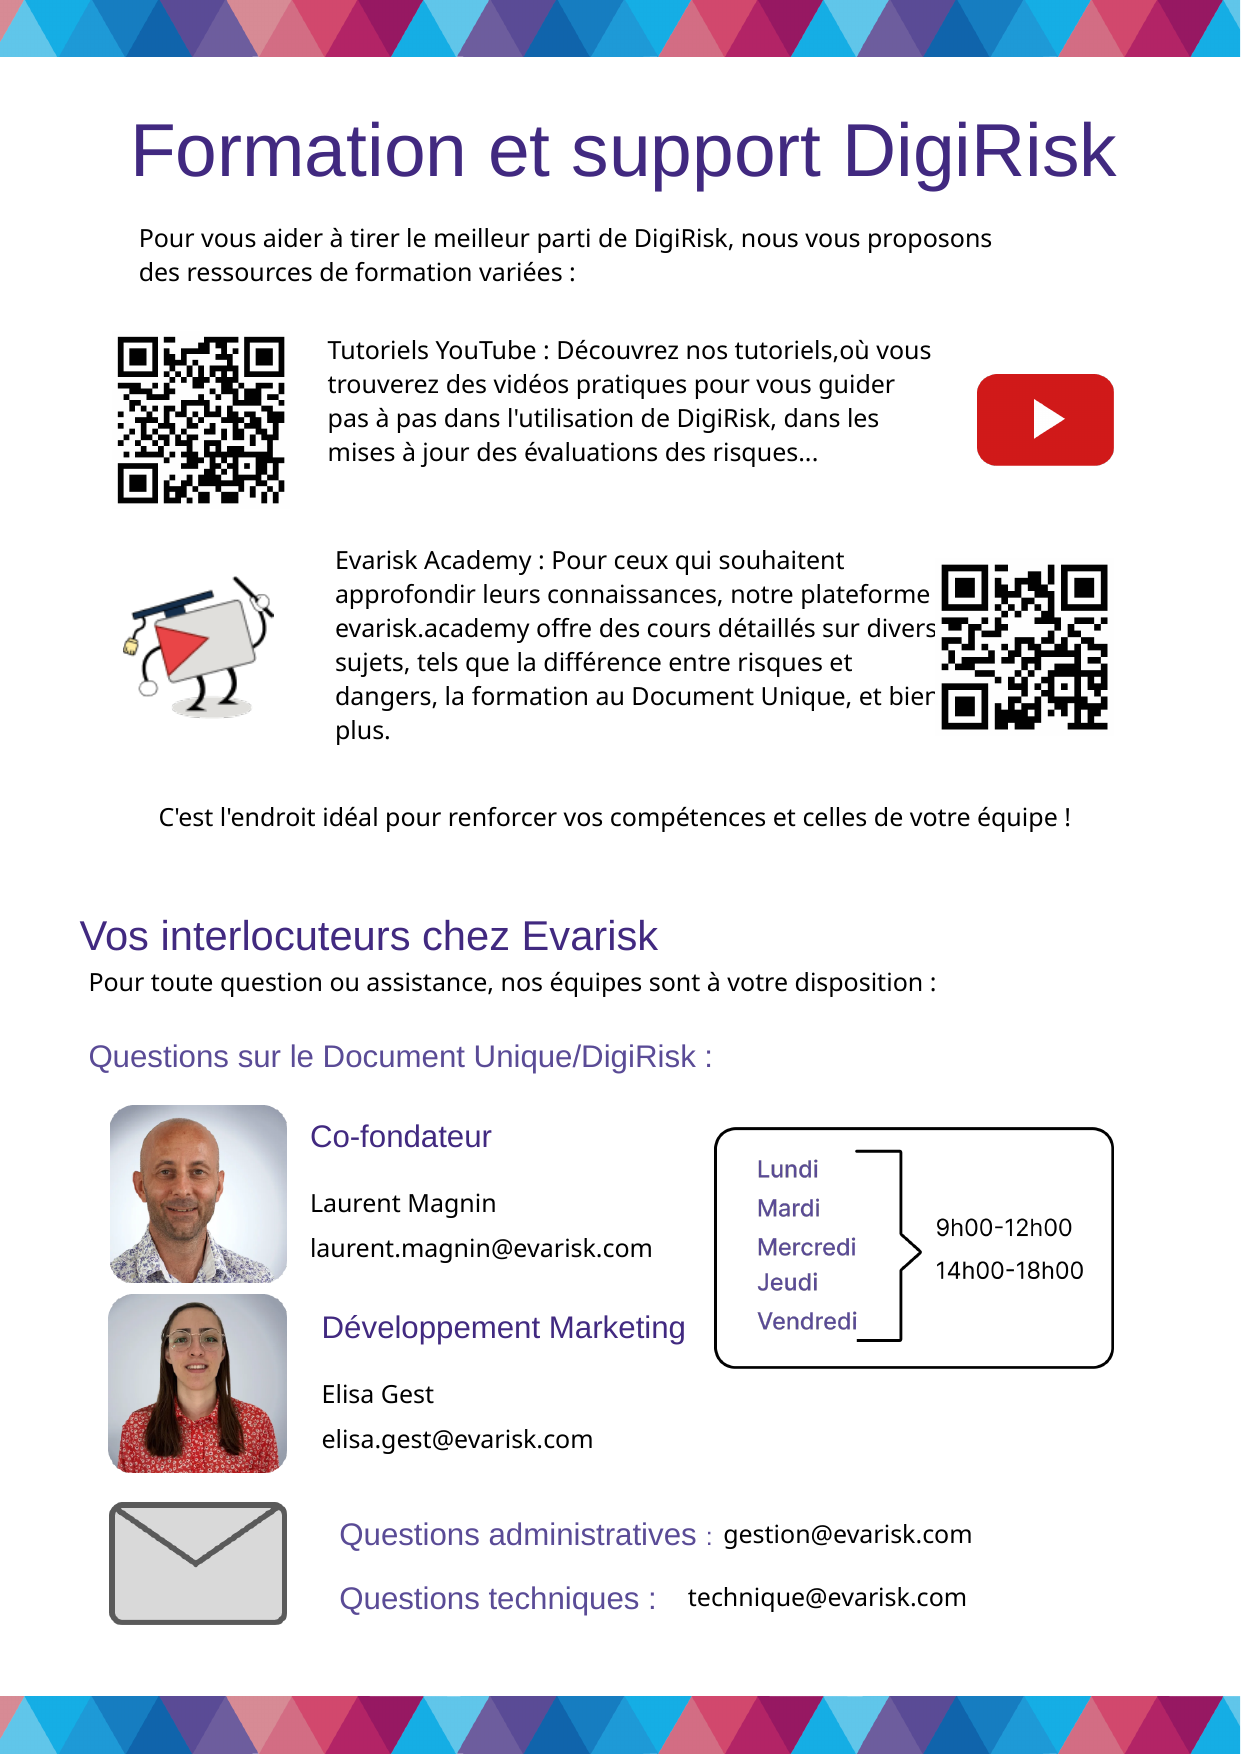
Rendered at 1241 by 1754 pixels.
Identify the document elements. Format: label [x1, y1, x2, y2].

picture [0, 1696, 1241, 1754]
picture [112, 331, 290, 509]
picture [935, 558, 1114, 736]
picture [714, 1127, 1114, 1369]
picture [108, 1294, 287, 1473]
picture [109, 1502, 287, 1625]
picture [0, 0, 1241, 57]
picture [109, 1105, 287, 1283]
picture [123, 576, 274, 719]
picture [977, 374, 1114, 466]
